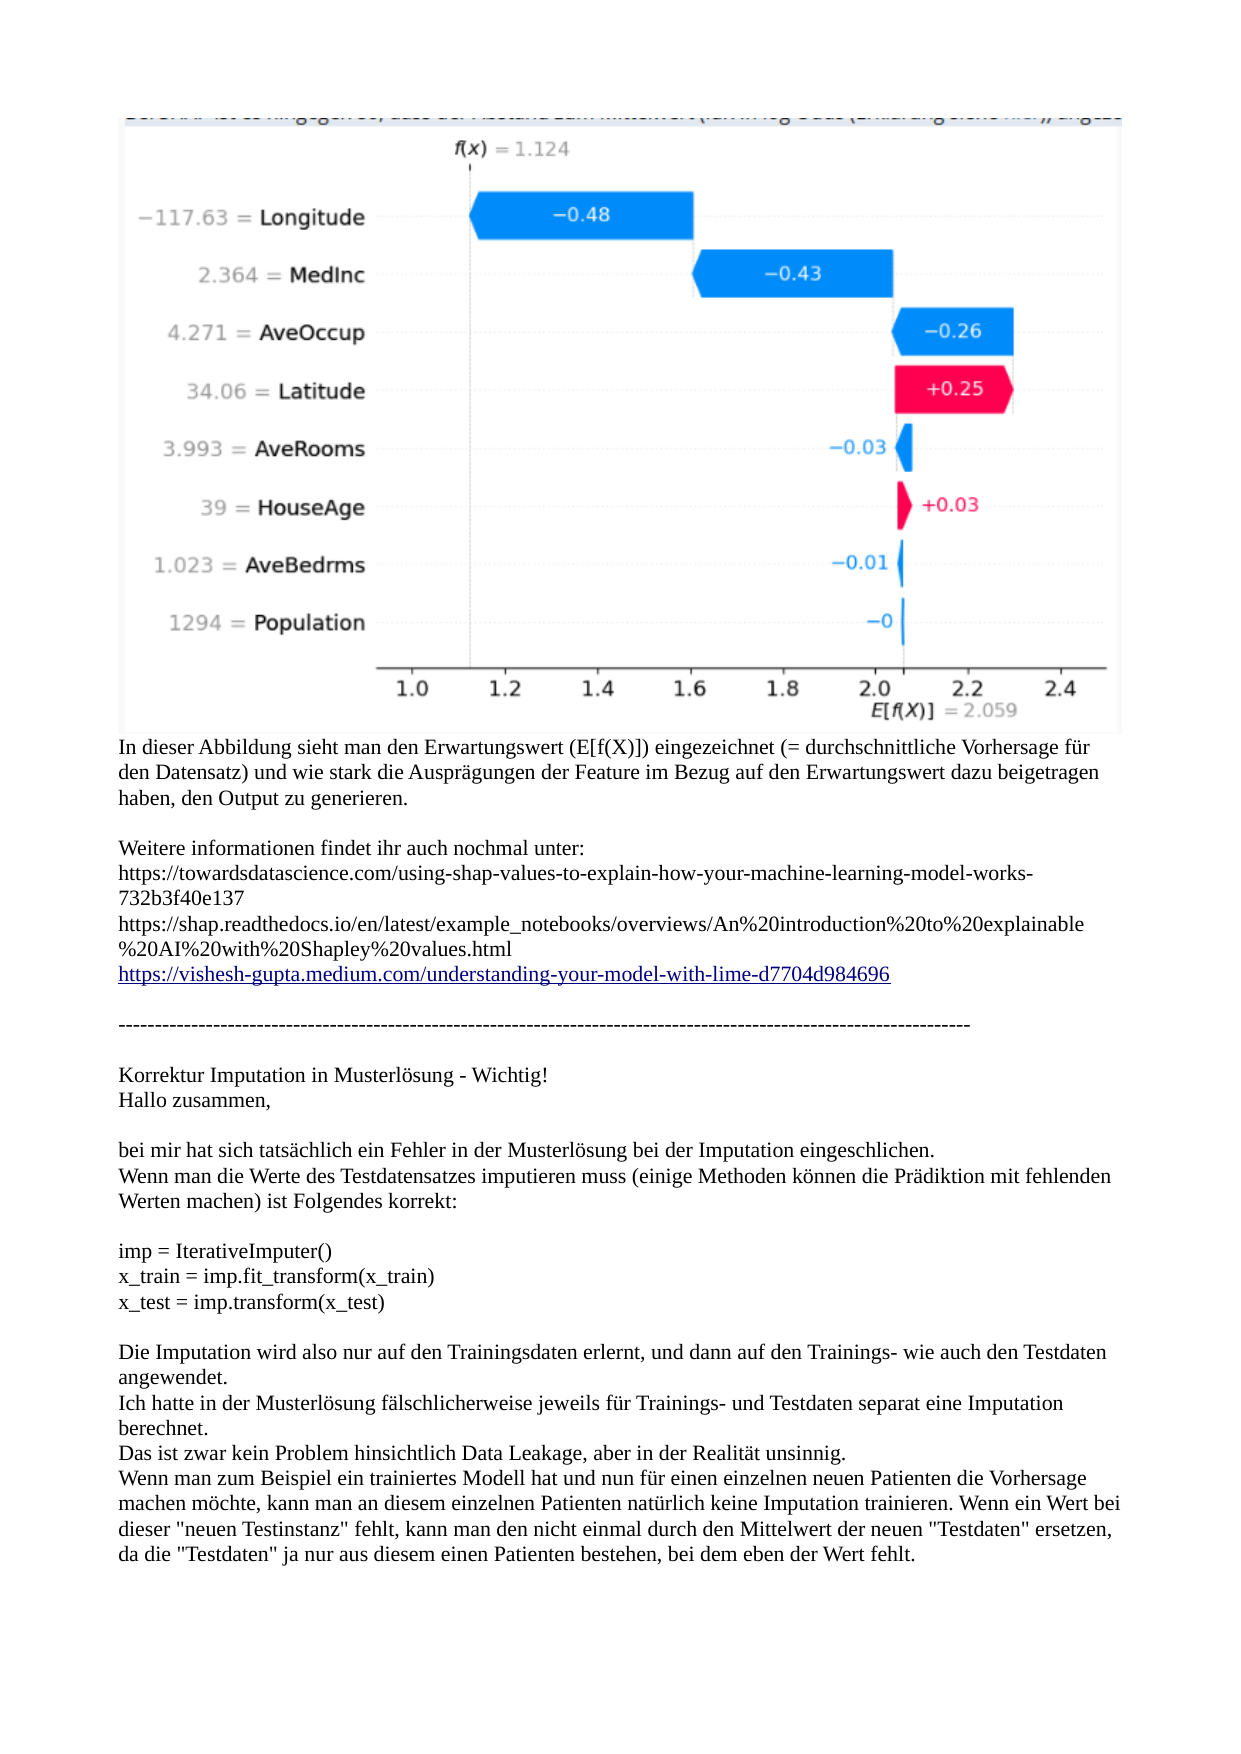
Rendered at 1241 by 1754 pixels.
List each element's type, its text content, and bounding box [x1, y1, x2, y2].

picture [118, 118, 1123, 734]
text https://vishesh-gupta.medium.com/understanding-your-model-with-lime-d7704d984696 [118, 961, 1122, 986]
text Weitere informationen findet ihr auch nochmal unter: [118, 835, 1122, 860]
text imp = IterativeImputer() [118, 1238, 1122, 1263]
text --------------------------------------------------------------------------------------------------------------------- [118, 1011, 1122, 1037]
text Die Imputation wird also nur auf den Trainingsdaten erlernt, und dann auf den Trainings- wie auch den Testdaten angewendet. [118, 1339, 1122, 1389]
text https://shap.readthedocs.io/en/latest/example_notebooks/overviews/An%20introduction%20to%20explainable%20AI%20with%20Shapley%20values.html [118, 911, 1122, 961]
text https://towardsdatascience.com/using-shap-values-to-explain-how-your-machine-learning-model-works-732b3f40e137 [118, 860, 1122, 911]
text Ich hatte in der Musterlösung fälschlicherweise jeweils für Trainings- und Testdaten separat eine Imputation berechnet. [118, 1389, 1122, 1440]
text Wenn man die Werte des Testdatensatzes imputieren muss (einige Methoden können die Prädiktion mit fehlenden Werten machen) ist Folgendes korrekt: [118, 1163, 1122, 1213]
text Hallo zusammen, [118, 1087, 1122, 1112]
text Wenn man zum Beispiel ein trainiertes Modell hat und nun für einen einzelnen neuen Patienten die Vorhersage machen möchte, kann man an diesem einzelnen Patienten natürlich keine Imputation trainieren. Wenn ein Wert bei dieser "neuen Testinstanz" fehlt, kann man den nicht einmal durch den Mittelwert der neuen "Testdaten" ersetzen, da die "Testdaten" ja nur aus diesem einen Patienten bestehen, bei dem eben der Wert fehlt. [118, 1465, 1122, 1566]
text x_train = imp.fit_transform(x_train) [118, 1263, 1122, 1289]
text Das ist zwar kein Problem hinsichtlich Data Leakage, aber in der Realität unsinnig. [118, 1440, 1122, 1465]
text Korrektur Imputation in Musterlösung - Wichtig! [118, 1062, 1122, 1087]
text bei mir hat sich tatsächlich ein Fehler in der Musterlösung bei der Imputation eingeschlichen. [118, 1137, 1122, 1163]
text x_test = imp.transform(x_test) [118, 1289, 1122, 1314]
text In dieser Abbildung sieht man den Erwartungswert (E[f(X)]) eingezeichnet (= durchschnittliche Vorhersage für den Datensatz) und wie stark die Ausprägungen der Feature im Bezug auf den Erwartungswert dazu beigetragen haben, den Output zu generieren. [118, 734, 1122, 810]
